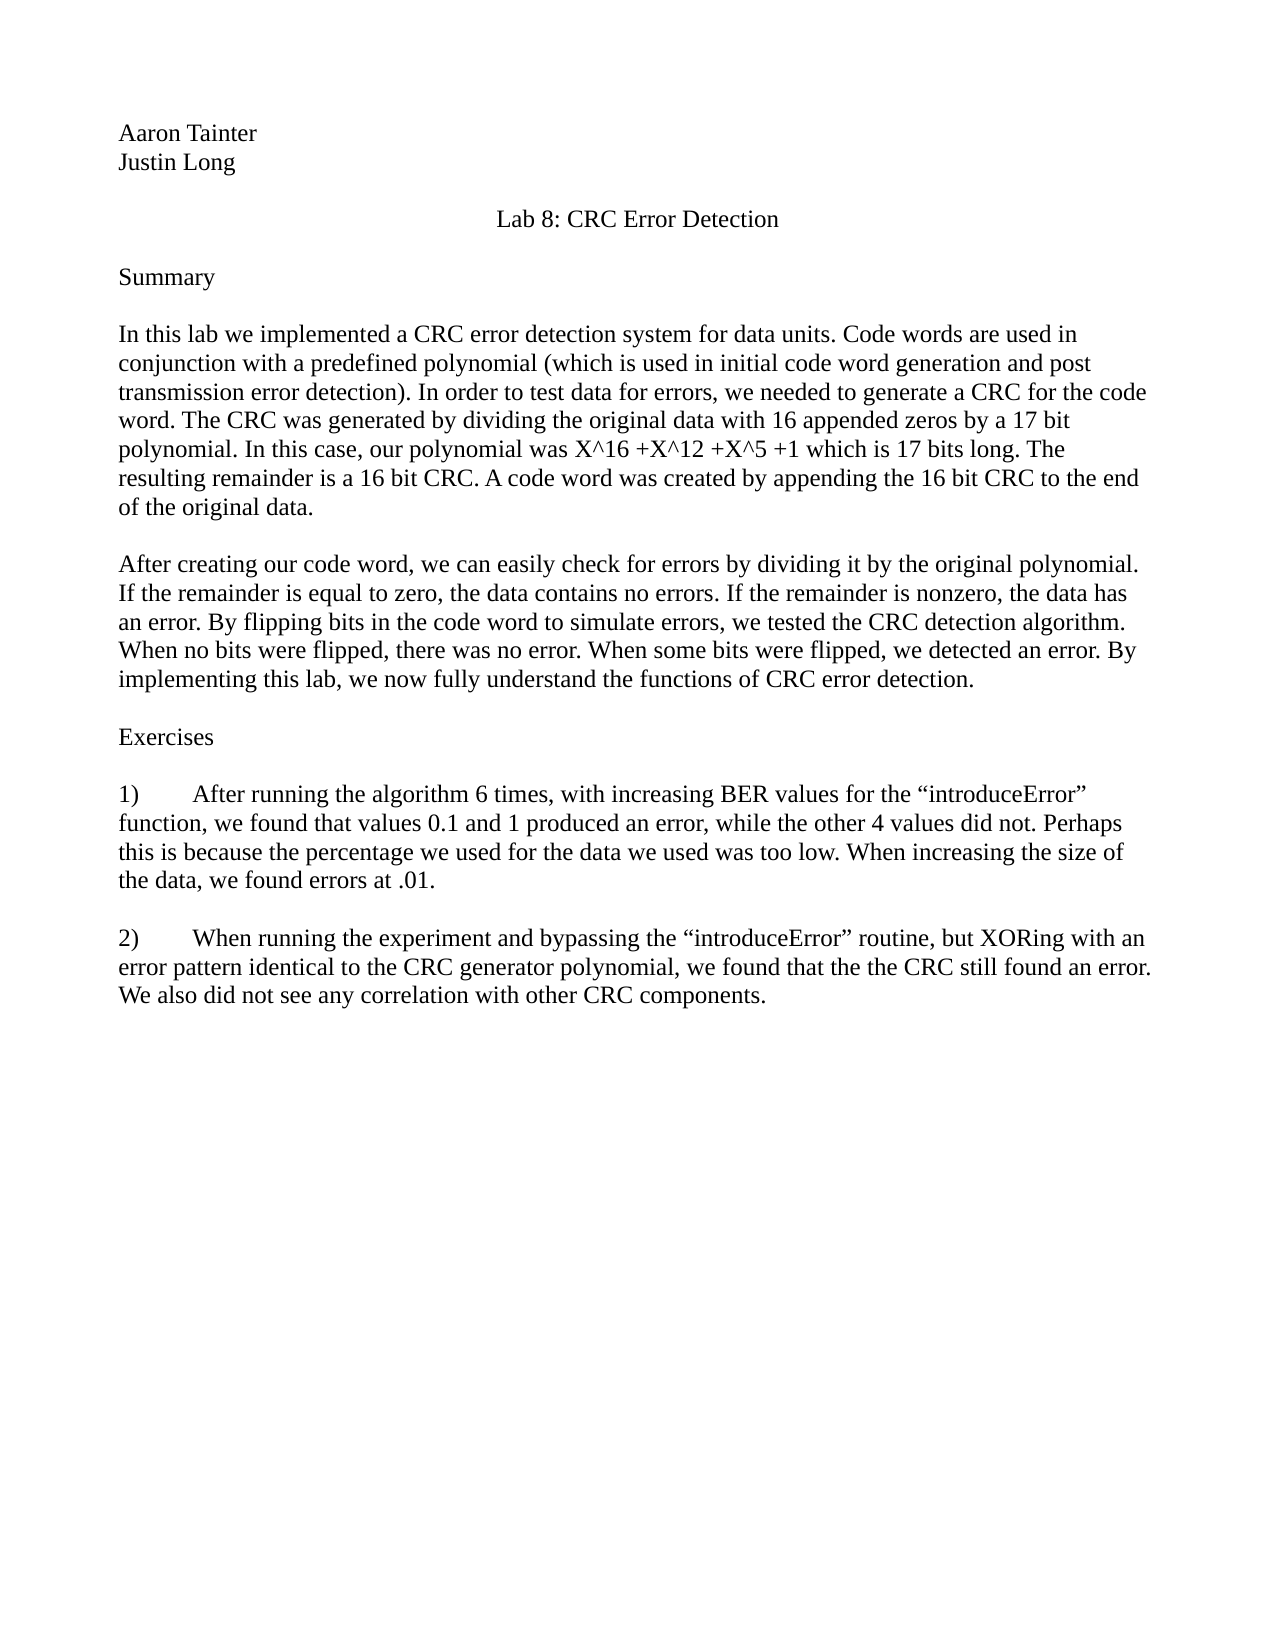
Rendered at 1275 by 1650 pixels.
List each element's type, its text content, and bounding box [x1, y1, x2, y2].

text Justin Long [118, 147, 1157, 176]
text 1) After running the algorithm 6 times, with increasing BER values for the “introduceError” function, we found that values 0.1 and 1 produced an error, while the other 4 values did not. Perhaps this is because the percentage we used for the data we used was too low. When increasing the size of the data, we found errors at .01. [118, 779, 1157, 894]
text Summary [118, 262, 1157, 291]
text Aaron Tainter [118, 118, 1157, 147]
text After creating our code word, we can easily check for errors by dividing it by the original polynomial. If the remainder is equal to zero, the data contains no errors. If the remainder is nonzero, the data has an error. By flipping bits in the code word to simulate errors, we tested the CRC detection algorithm. When no bits were flipped, there was no error. When some bits were flipped, we detected an error. By implementing this lab, we now fully understand the functions of CRC error detection. [118, 549, 1157, 693]
text Exercises [118, 722, 1157, 751]
text In this lab we implemented a CRC error detection system for data units. Code words are used in conjunction with a predefined polynomial (which is used in initial code word generation and post transmission error detection). In order to test data for errors, we needed to generate a CRC for the code word. The CRC was generated by dividing the original data with 16 appended zeros by a 17 bit polynomial. In this case, our polynomial was X^16 +X^12 +X^5 +1 which is 17 bits long. The resulting remainder is a 16 bit CRC. A code word was created by appending the 16 bit CRC to the end of the original data. [118, 319, 1157, 521]
text Lab 8: CRC Error Detection [118, 204, 1157, 233]
text 2) When running the experiment and bypassing the “introduceError” routine, but XORing with an error pattern identical to the CRC generator polynomial, we found that the the CRC still found an error. We also did not see any correlation with other CRC components. [118, 923, 1157, 1009]
